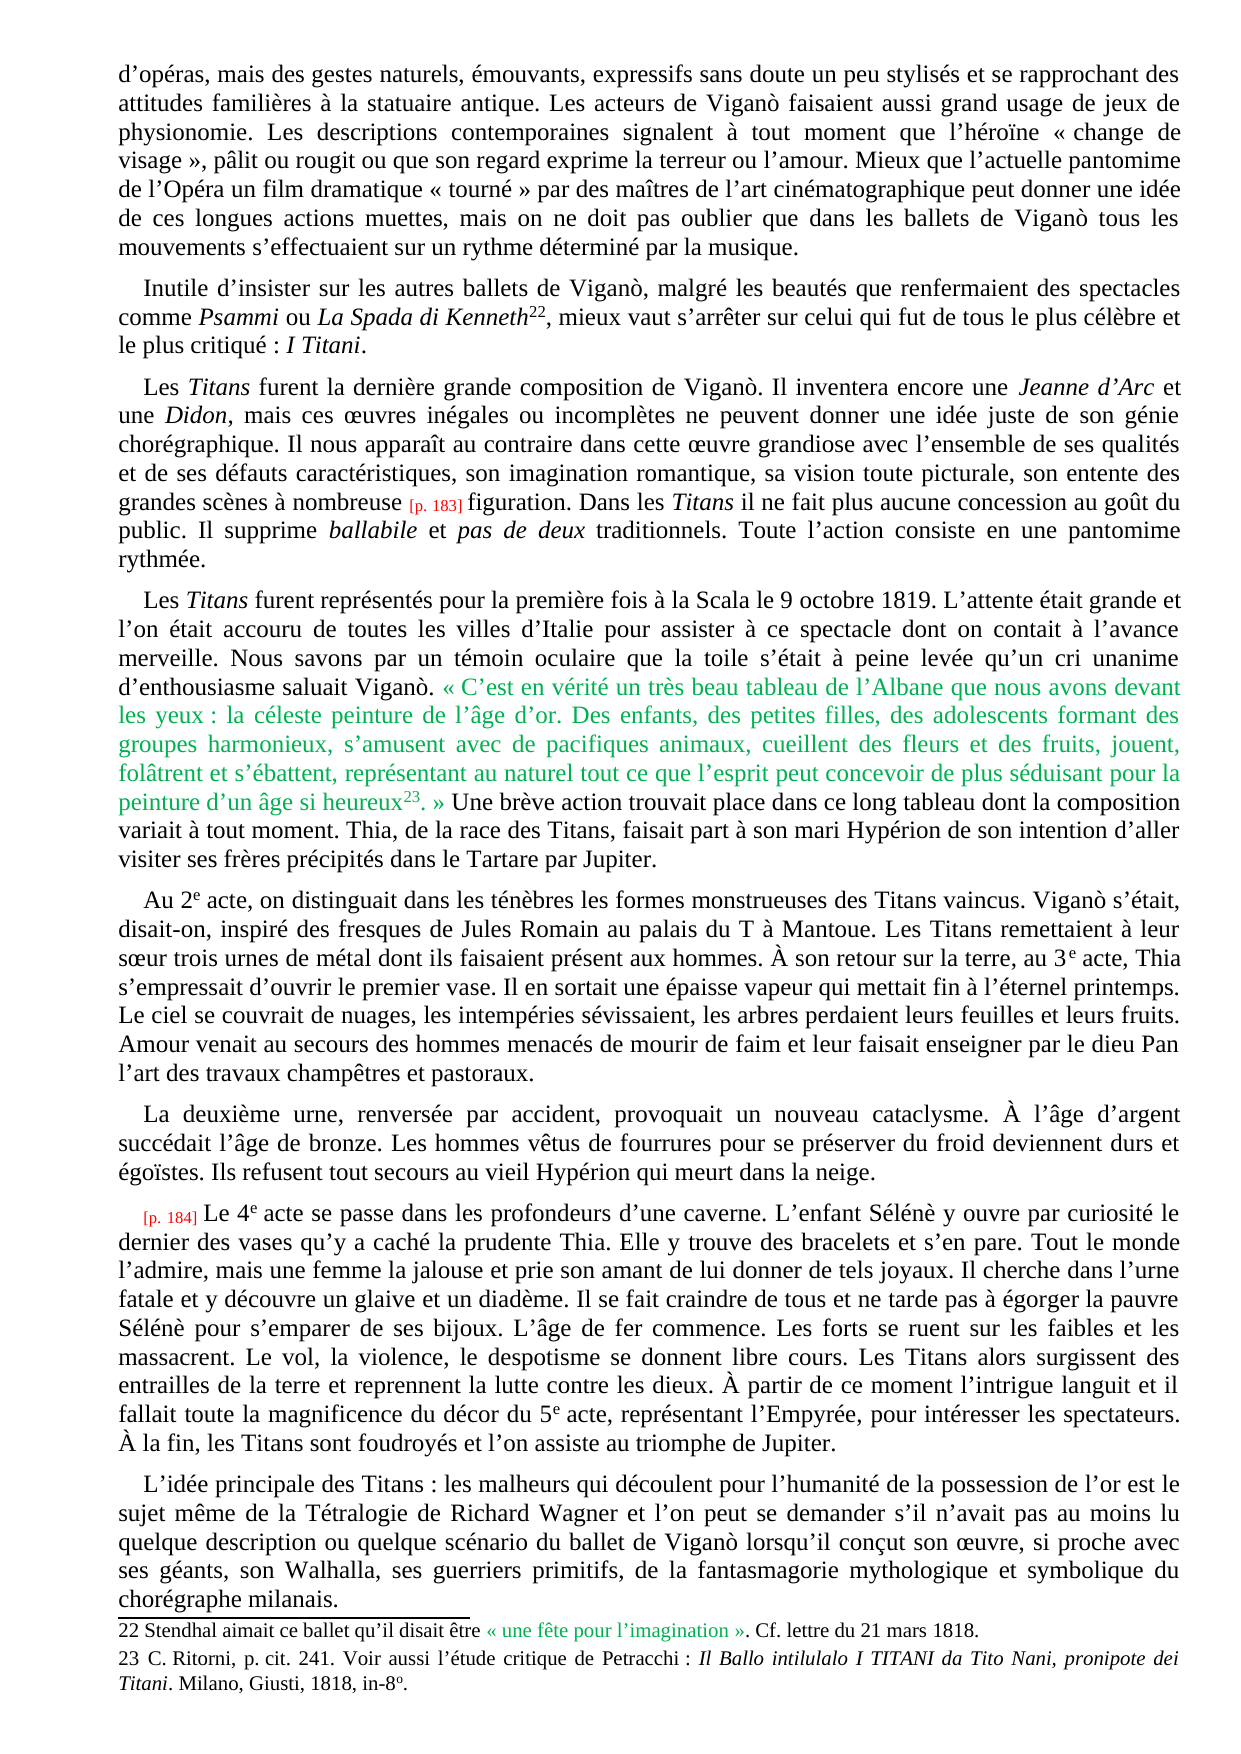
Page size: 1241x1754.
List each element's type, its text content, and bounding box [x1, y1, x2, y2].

text Les Titans furent représentés pour la première fois à la Scala le 9 octobre 1819. L’attente était grande et l’on était accouru de toutes les villes d’Italie pour assister à ce spectacle dont on contait à l’avance merveille. Nous savons par un témoin oculaire que la toile s’était à peine levée qu’un cri unanime d’enthousiasme saluait Viganò. « C’est en vérité un très beau tableau de l’Albane que nous avons devant les yeux : la céleste peinture de l’âge d’or. Des enfants, des petites filles, des adolescents formant des groupes harmonieux, s’amusent avec de pacifiques animaux, cueillent des fleurs et des fruits, jouent, folâtrent et s’ébattent, représentant au naturel tout ce que l’esprit peut concevoir de plus séduisant pour la peinture d’un âge si heureux. » Une brève action trouvait place dans ce long tableau dont la composition variait à tout moment. Thia, de la race des Titans, faisait part à son mari Hypérion de son intention d’aller visiter ses frères précipités dans le Tartare par Jupiter. [118, 585, 1181, 873]
text d’opéras, mais des gestes naturels, émouvants, expressifs sans doute un peu stylisés et se rapprochant des attitudes familières à la statuaire antique. Les acteurs de Viganò faisaient aussi grand usage de jeux de physionomie. Les descriptions contemporaines signalent à tout moment que l’héroïne « change de visage », pâlit ou rougit ou que son regard exprime la terreur ou l’amour. Mieux que l’actuelle pantomime de l’Opéra un film dramatique « tourné » par des maîtres de l’art cinématographique peut donner une idée de ces longues actions muettes, mais on ne doit pas oublier que dans les ballets de Viganò tous les mouvements s’effectuaient sur un rythme déterminé par la musique. [118, 59, 1181, 260]
text Au 2e acte, on distinguait dans les ténèbres les formes monstrueuses des Titans vaincus. Viganò s’était, disait-on, inspiré des fresques de Jules Romain au palais du T à Mantoue. Les Titans remettaient à leur sœur trois urnes de métal dont ils faisaient présent aux hommes. À son retour sur la terre, au 3e acte, Thia s’empressait d’ouvrir le premier vase. Il en sortait une épaisse vapeur qui mettait fin à l’éternel printemps. Le ciel se couvrait de nuages, les intempéries sévissaient, les arbres perdaient leurs feuilles et leurs fruits. Amour venait au secours des hommes menacés de mourir de faim et leur faisait enseigner par le dieu Pan l’art des travaux champêtres et pastoraux. [118, 885, 1181, 1087]
text C. Ritorni, p. cit. 241. Voir aussi l’étude critique de Petracchi : Il Ballo intilulalo I TITANI da Tito Nani, pronipote dei Titani. Milano, Giusti, 1818, in-8o. [118, 1642, 1181, 1695]
text L’idée principale des Titans : les malheurs qui découlent pour l’humanité de la possession de l’or est le sujet même de la Tétralogie de Richard Wagner et l’on peut se demander s’il n’avait pas au moins lu quelque description ou quelque scénario du ballet de Viganò lorsqu’il conçut son œuvre, si proche avec ses géants, son Walhalla, ses guerriers primitifs, de la fantasmagorie mythologique et symbolique du chorégraphe milanais. [118, 1469, 1181, 1613]
text [p. 184] Le 4e acte se passe dans les profondeurs d’une caverne. L’enfant Sélénè y ouvre par curiosité le dernier des vases qu’y a caché la prudente Thia. Elle y trouve des bracelets et s’en pare. Tout le monde l’admire, mais une femme la jalouse et prie son amant de lui donner de tels joyaux. Il cherche dans l’urne fatale et y découvre un glaive et un diadème. Il se fait craindre de tous et ne tarde pas à égorger la pauvre Sélénè pour s’emparer de ses bijoux. L’âge de fer commence. Les forts se ruent sur les faibles et les massacrent. Le vol, la violence, le despotisme se donnent libre cours. Les Titans alors surgissent des entrailles de la terre et reprennent la lutte contre les dieux. À partir de ce moment l’intrigue languit et il fallait toute la magnificence du décor du 5e acte, représentant l’Empyrée, pour intéresser les spectateurs. À la fin, les Titans sont foudroyés et l’on assiste au triomphe de Jupiter. [118, 1198, 1181, 1457]
text Stendhal aimait ce ballet qu’il disait être « une fête pour l’imagination ». Cf. lettre du 21 mars 1818. [118, 1618, 1181, 1642]
text Inutile d’insister sur les autres ballets de Viganò, malgré les beautés que renfermaient des spectacles comme Psammi ou La Spada di Kenneth, mieux vaut s’arrêter sur celui qui fut de tous le plus célèbre et le plus critiqué : I Titani. [118, 273, 1181, 359]
text Les Titans furent la dernière grande composition de Viganò. Il inventera encore une Jeanne d’Arc et une Didon, mais ces œuvres inégales ou incomplètes ne peuvent donner une idée juste de son génie chorégraphique. Il nous apparaît au contraire dans cette œuvre grandiose avec l’ensemble de ses qualités et de ses défauts caractéristiques, son imagination romantique, sa vision toute picturale, son entente des grandes scènes à nombreuse [p. 183] figuration. Dans les Titans il ne fait plus aucune concession au goût du public. Il supprime ballabile et pas de deux traditionnels. Toute l’action consiste en une pantomime rythmée. [118, 372, 1181, 573]
text La deuxième urne, renversée par accident, provoquait un nouveau cataclysme. À l’âge d’argent succédait l’âge de bronze. Les hommes vêtus de fourrures pour se préserver du froid deviennent durs et égoïstes. Ils refusent tout secours au vieil Hypérion qui meurt dans la neige. [118, 1099, 1181, 1185]
